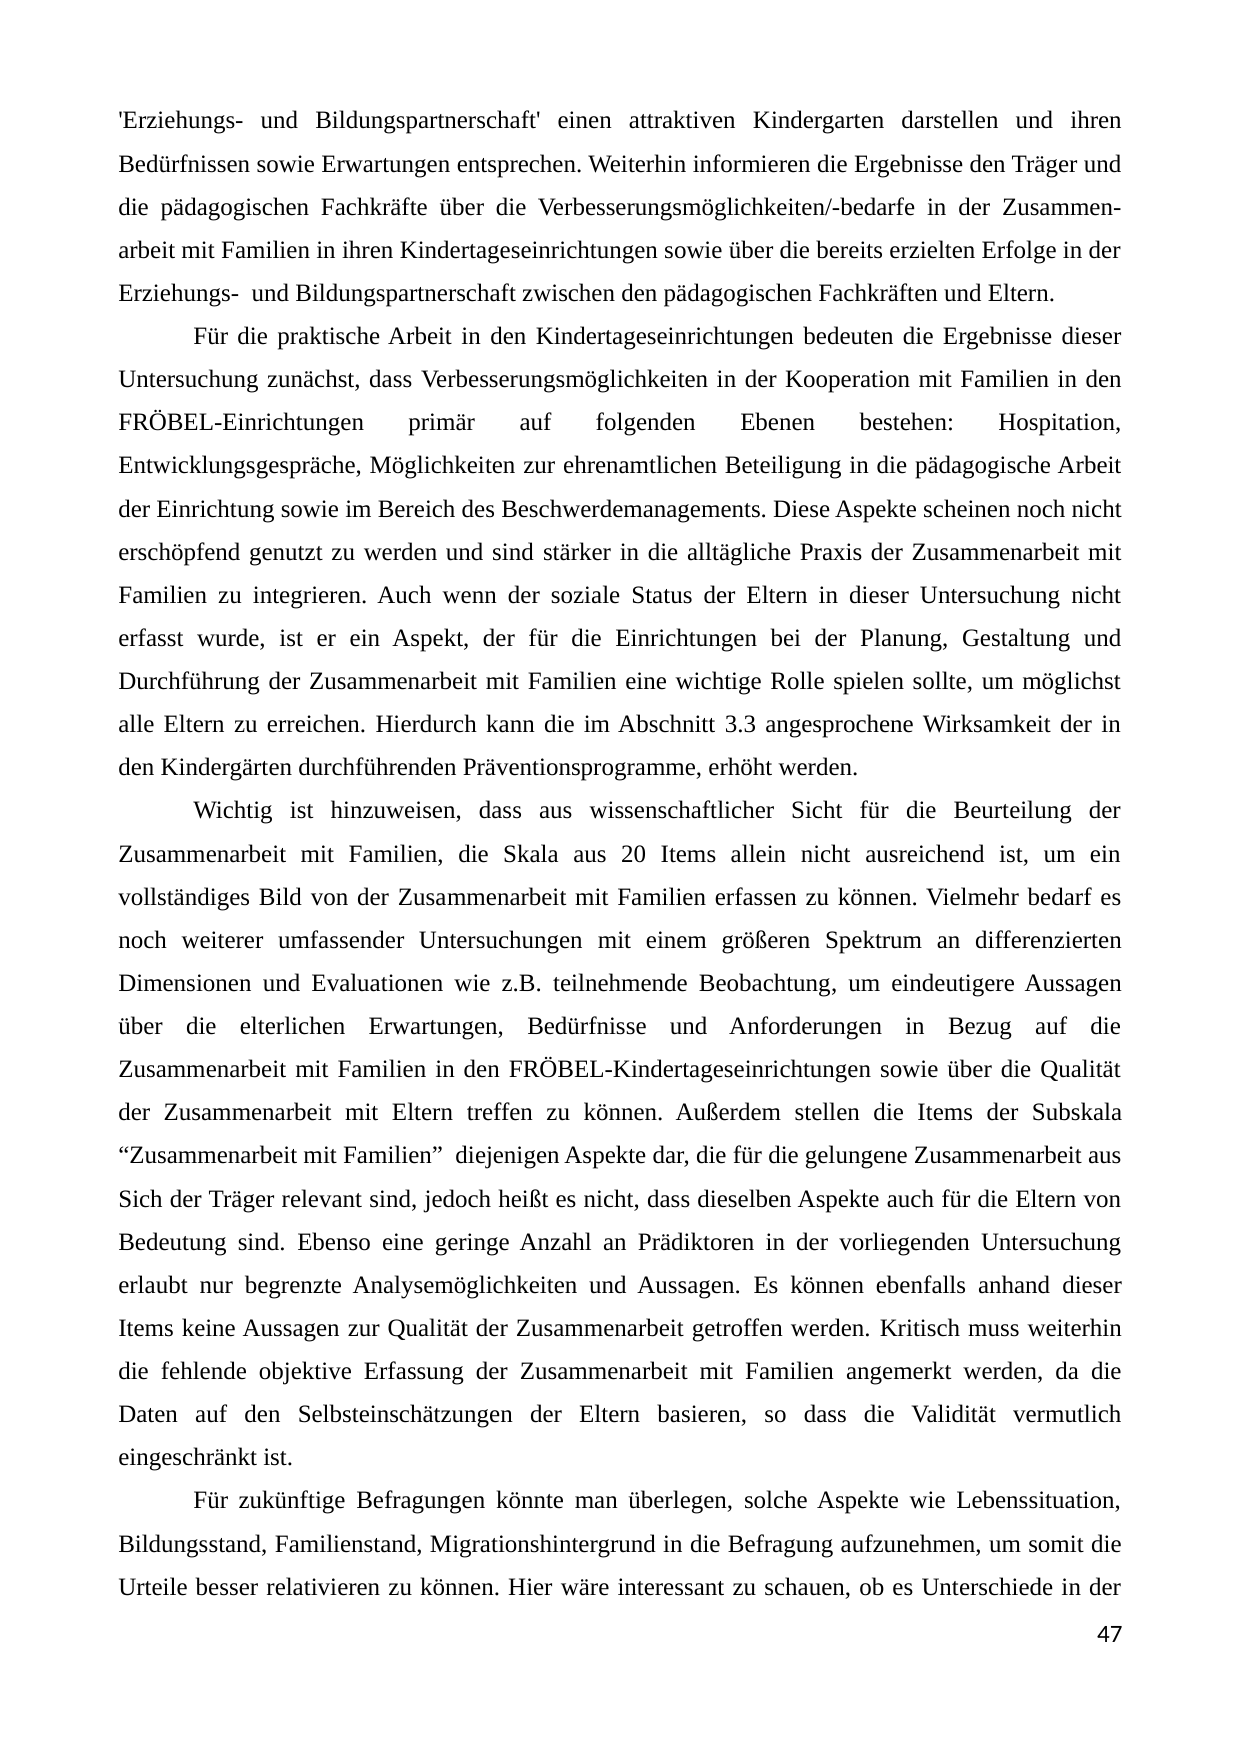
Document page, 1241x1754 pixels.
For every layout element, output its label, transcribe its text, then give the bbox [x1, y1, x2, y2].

text 'Erziehungs- und Bildungspartnerschaft' einen attraktiven Kindergarten darstellen und ihren Bedürfnissen sowie Erwartungen entsprechen. Weiterhin informieren die Ergebnisse den Träger und die pädagogischen Fachkräfte über die Verbesserungsmöglichkeiten/-bedarfe in der Zusammen-arbeit mit Familien in ihren Kindertageseinrichtungen sowie über die bereits erzielten Erfolge in der Erziehungs- und Bildungspartnerschaft zwischen den pädagogischen Fachkräften und Eltern. [118, 106, 1122, 307]
text Wichtig ist hinzuweisen, dass aus wissenschaftlicher Sicht für die Beurteilung der Zusammenarbeit mit Familien, die Skala aus 20 Items allein nicht ausreichend ist, um ein vollständiges Bild von der Zusammenarbeit mit Familien erfassen zu können. Vielmehr bedarf es noch weiterer umfassender Untersuchungen mit einem größeren Spektrum an differenzierten Dimensionen und Evaluationen wie z.B. teilnehmende Beobachtung, um eindeutigere Aussagen über die elterlichen Erwartungen, Bedürfnisse und Anforderungen in Bezug auf die Zusammenarbeit mit Familien in den FRÖBEL-Kindertageseinrichtungen sowie über die Qualität der Zusammenarbeit mit Eltern treffen zu können. Außerdem stellen die Items der Subskala “Zusammenarbeit mit Familien” diejenigen Aspekte dar, die für die gelungene Zusammenarbeit aus Sich der Träger relevant sind, jedoch heißt es nicht, dass dieselben Aspekte auch für die Eltern von Bedeutung sind. Ebenso eine geringe Anzahl an Prädiktoren in der vorliegenden Untersuchung erlaubt nur begrenzte Analysemöglichkeiten und Aussagen. Es können ebenfalls anhand dieser Items keine Aussagen zur Qualität der Zusammenarbeit getroffen werden. Kritisch muss weiterhin die fehlende objektive Erfassung der Zusammenarbeit mit Familien angemerkt werden, da die Daten auf den Selbsteinschätzungen der Eltern basieren, so dass die Validität vermutlich eingeschränkt ist. [118, 796, 1122, 1471]
text Für zukünftige Befragungen könnte man überlegen, solche Aspekte wie Lebenssituation, Bildungsstand, Familienstand, Migrationshintergrund in die Befragung aufzunehmen, um somit die Urteile besser relativieren zu können. Hier wäre interessant zu schauen, ob es Unterschiede in der [118, 1486, 1122, 1601]
text Für die praktische Arbeit in den Kindertageseinrichtungen bedeuten die Ergebnisse dieser Untersuchung zunächst, dass Verbesserungsmöglichkeiten in der Kooperation mit Familien in den FRÖBEL-Einrichtungen primär auf folgenden Ebenen bestehen: Hospitation, Entwicklungsgespräche, Möglichkeiten zur ehrenamtlichen Beteiligung in die pädagogische Arbeit der Einrichtung sowie im Bereich des Beschwerdemanagements. Diese Aspekte scheinen noch nicht erschöpfend genutzt zu werden und sind stärker in die alltägliche Praxis der Zusammenarbeit mit Familien zu integrieren. Auch wenn der soziale Status der Eltern in dieser Untersuchung nicht erfasst wurde, ist er ein Aspekt, der für die Einrichtungen bei der Planung, Gestaltung und Durchführung der Zusammenarbeit mit Familien eine wichtige Rolle spielen sollte, um möglichst alle Eltern zu erreichen. Hierdurch kann die im Abschnitt 3.3 angesprochene Wirksamkeit der in den Kindergärten durchführenden Präventionsprogramme, erhöht werden. [118, 321, 1122, 781]
